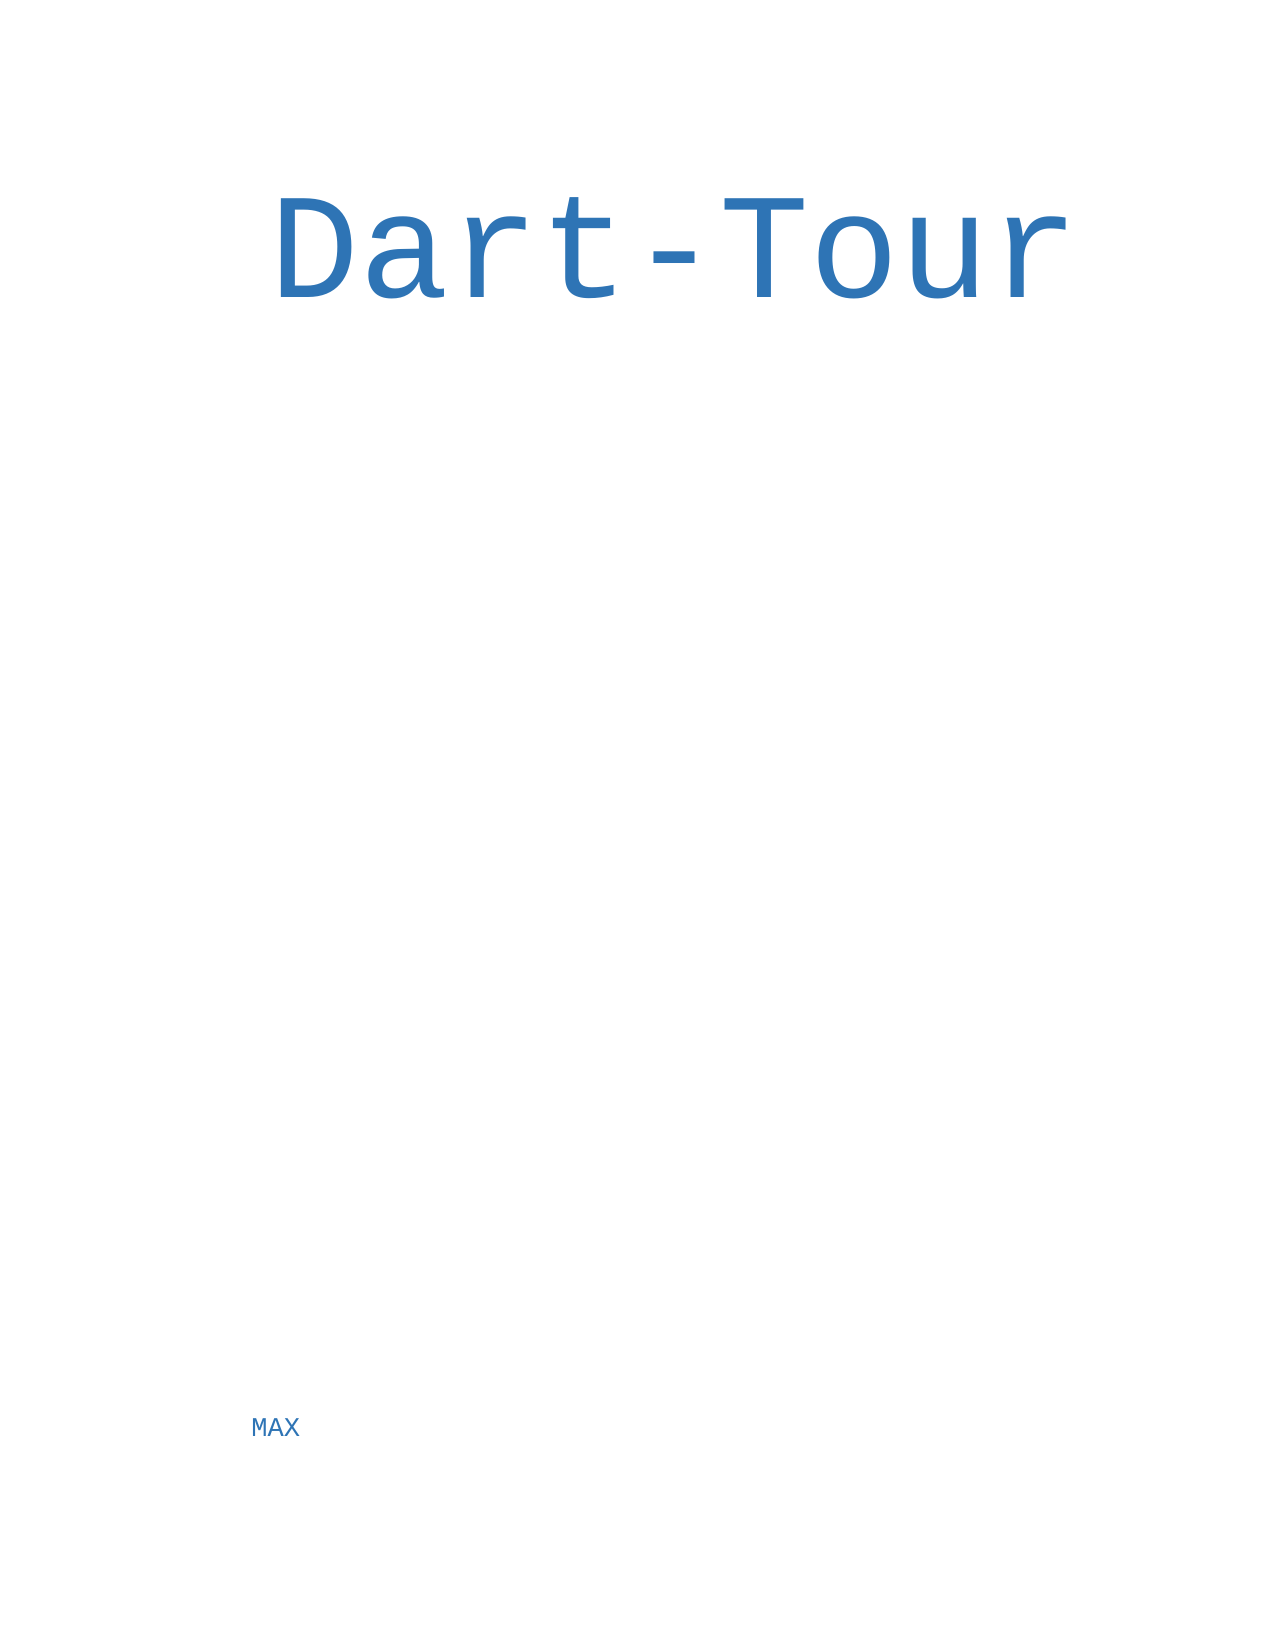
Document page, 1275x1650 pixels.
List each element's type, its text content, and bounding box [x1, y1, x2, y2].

subtitle Dart-Tour [177, 173, 1098, 342]
subtitle MAX [177, 1413, 1098, 1444]
